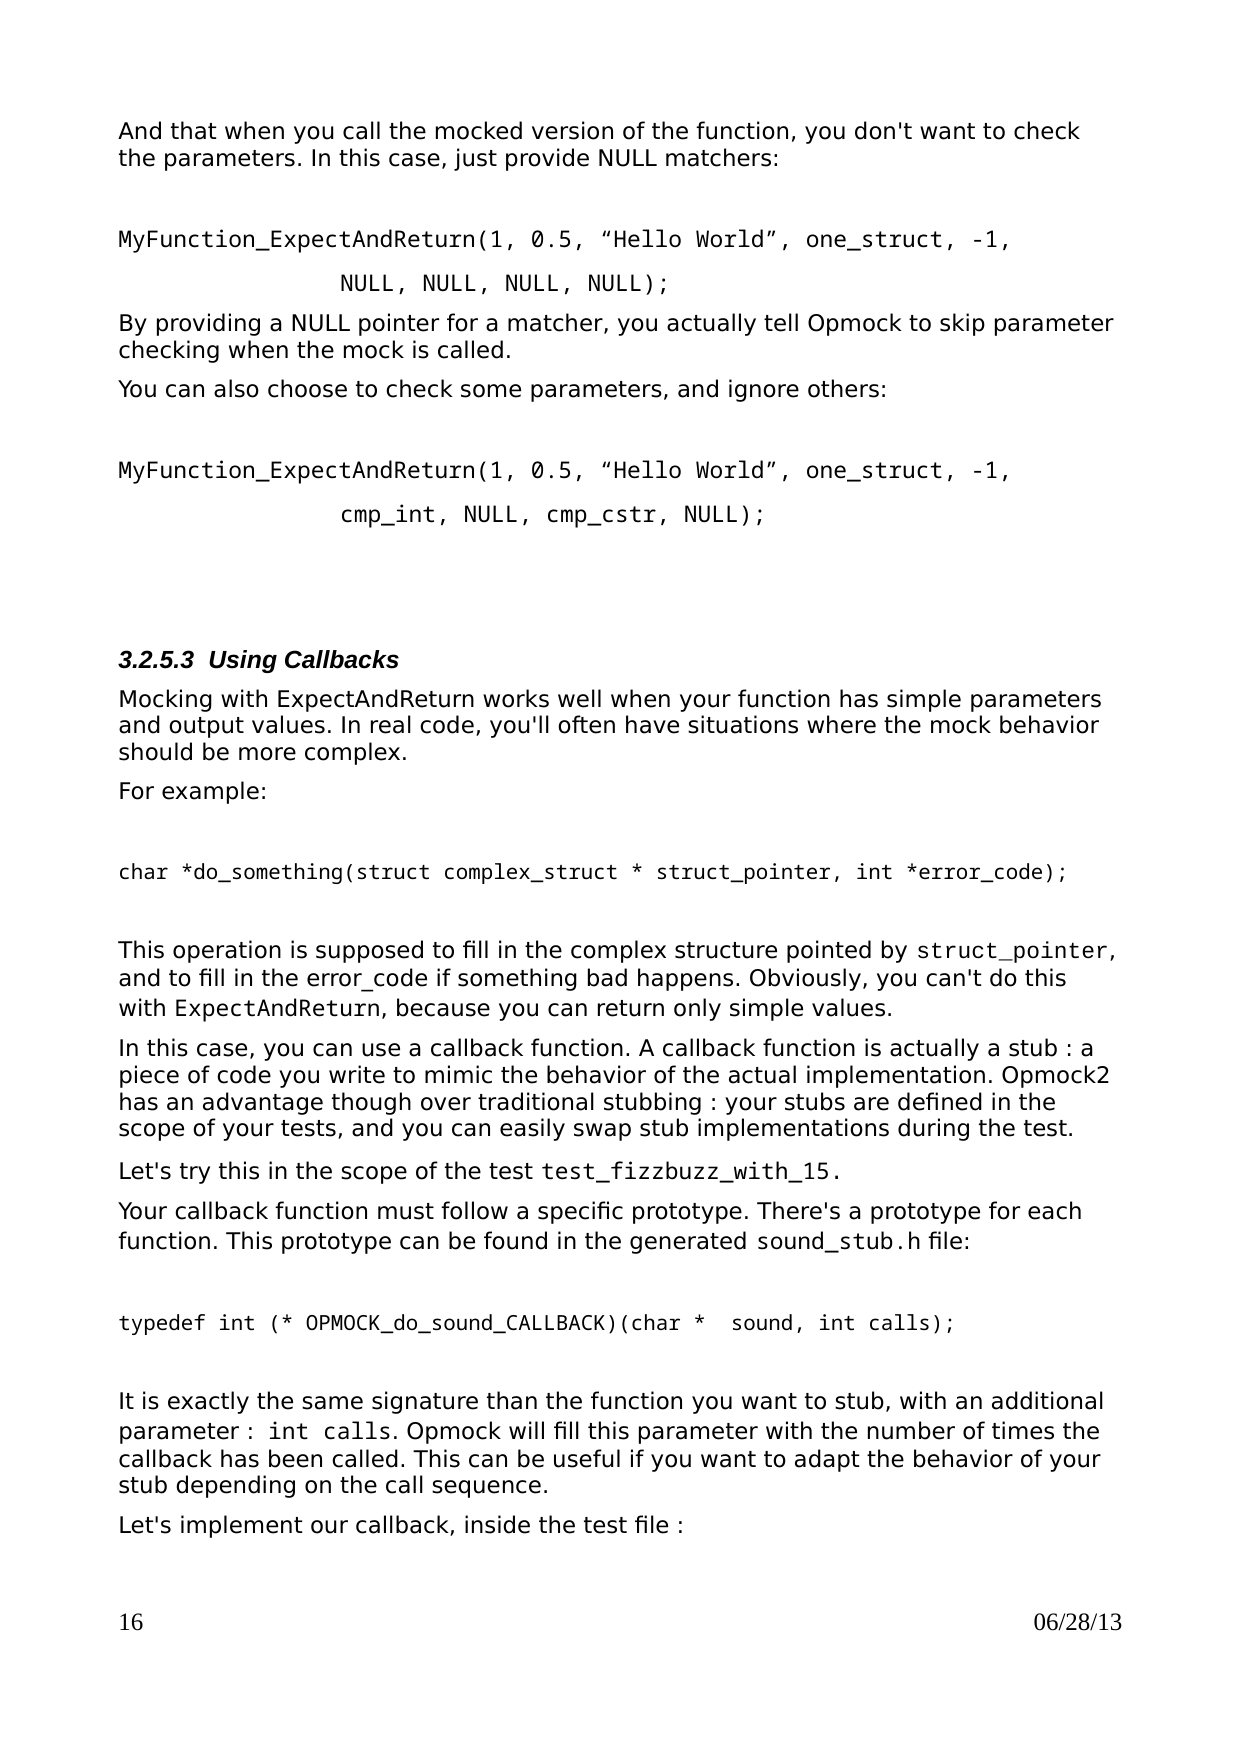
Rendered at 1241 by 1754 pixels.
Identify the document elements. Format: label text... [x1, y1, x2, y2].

text Let's try this in the scope of the test test_fizzbuzz_with_15. [118, 1154, 1122, 1186]
text cmp_int, NULL, cmp_cstr, NULL); [118, 498, 1122, 529]
text By providing a NULL pointer for a matcher, you actually tell Opmock to skip parameter checking when the mock is called. [118, 311, 1122, 364]
text It is exactly the same signature than the function you want to stub, with an additional parameter : int calls. Opmock will fill this parameter with the number of times the callback has been called. This can be useful if you want to adapt the behavior of your stub depending on the call sequence. [118, 1388, 1122, 1499]
text In this case, you can use a callback function. A callback function is actually a stub : a piece of code you write to mimic the behavior of the actual implementation. Opmock2 has an advantage though over traditional stubbing : your stubs are defined in the scope of your tests, and you can easily swap stub implementations during the test. [118, 1035, 1122, 1142]
text Let's implement our callback, inside the test file : [118, 1512, 1122, 1538]
text Your callback function must follow a specific prototype. There's a prototype for each function. This prototype can be found in the generated sound_stub.h file: [118, 1198, 1122, 1256]
text For example: [118, 778, 1122, 805]
text NULL, NULL, NULL, NULL); [118, 267, 1122, 298]
text Mocking with ExpectAndReturn works well when your function has simple parameters and output values. In real code, you'll often have situations where the mock behavior should be more complex. [118, 686, 1122, 766]
text This operation is supposed to fill in the complex structure pointed by struct_pointer, and to fill in the error_code if something bad happens. Obviously, you can't do this with ExpectAndReturn, because you can return only simple values. [118, 937, 1122, 1023]
text char *do_something(struct complex_struct * struct_pointer, int *error_code); [118, 857, 1122, 885]
subtitle Using Callbacks [118, 645, 1122, 673]
text MyFunction_ExpectAndReturn(1, 0.5, “Hello World”, one_struct, -1, [118, 223, 1122, 254]
text You can also choose to check some parameters, and ignore others: [118, 376, 1122, 403]
text typedef int (* OPMOCK_do_sound_CALLBACK)(char * sound, int calls); [118, 1308, 1122, 1336]
text MyFunction_ExpectAndReturn(1, 0.5, “Hello World”, one_struct, -1, [118, 454, 1122, 485]
text And that when you call the mocked version of the function, you don't want to check the parameters. In this case, just provide NULL matchers: [118, 118, 1122, 171]
